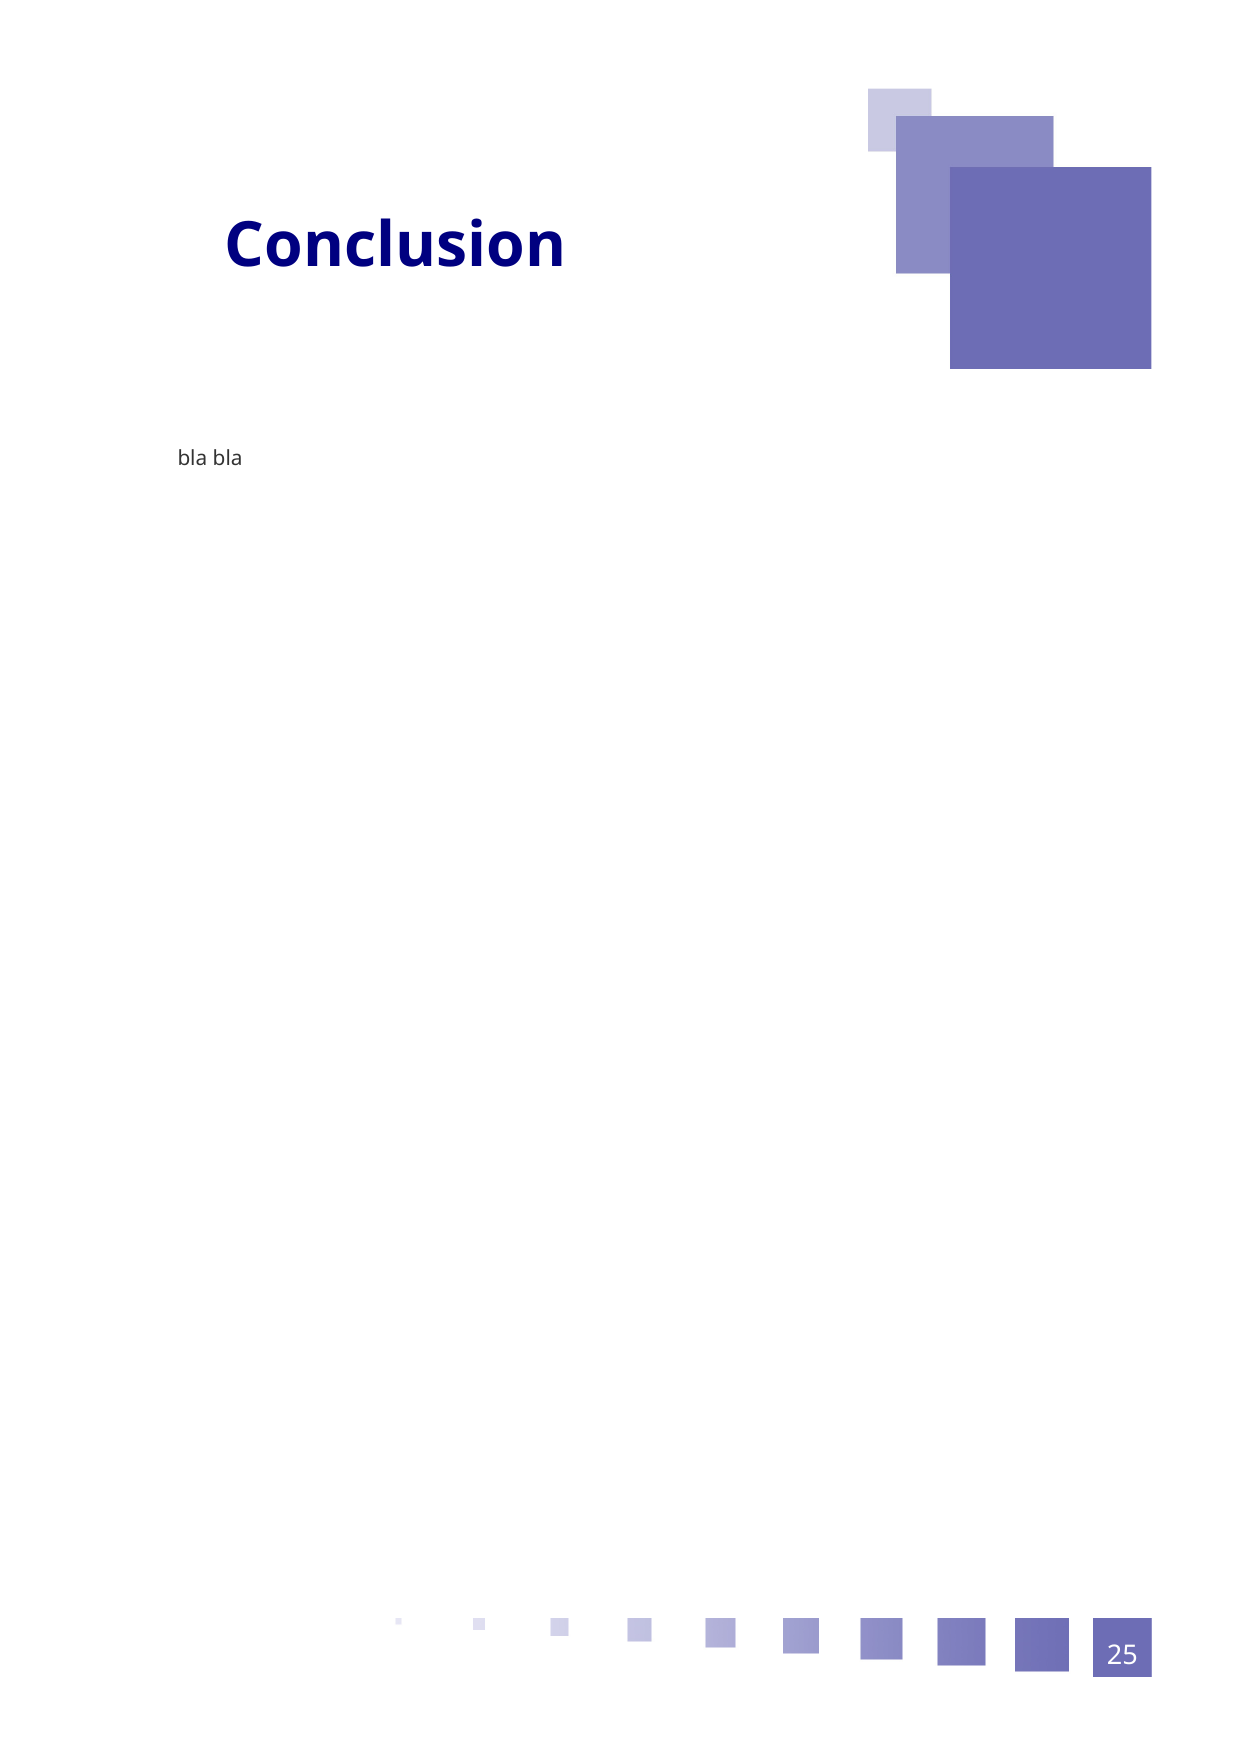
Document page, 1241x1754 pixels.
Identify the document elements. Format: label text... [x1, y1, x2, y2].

title Conclusion [224, 199, 868, 284]
picture [351, 88, 1152, 443]
text bla bla [177, 443, 1152, 472]
picture [351, 1618, 1152, 1678]
picture [351, 472, 1152, 889]
